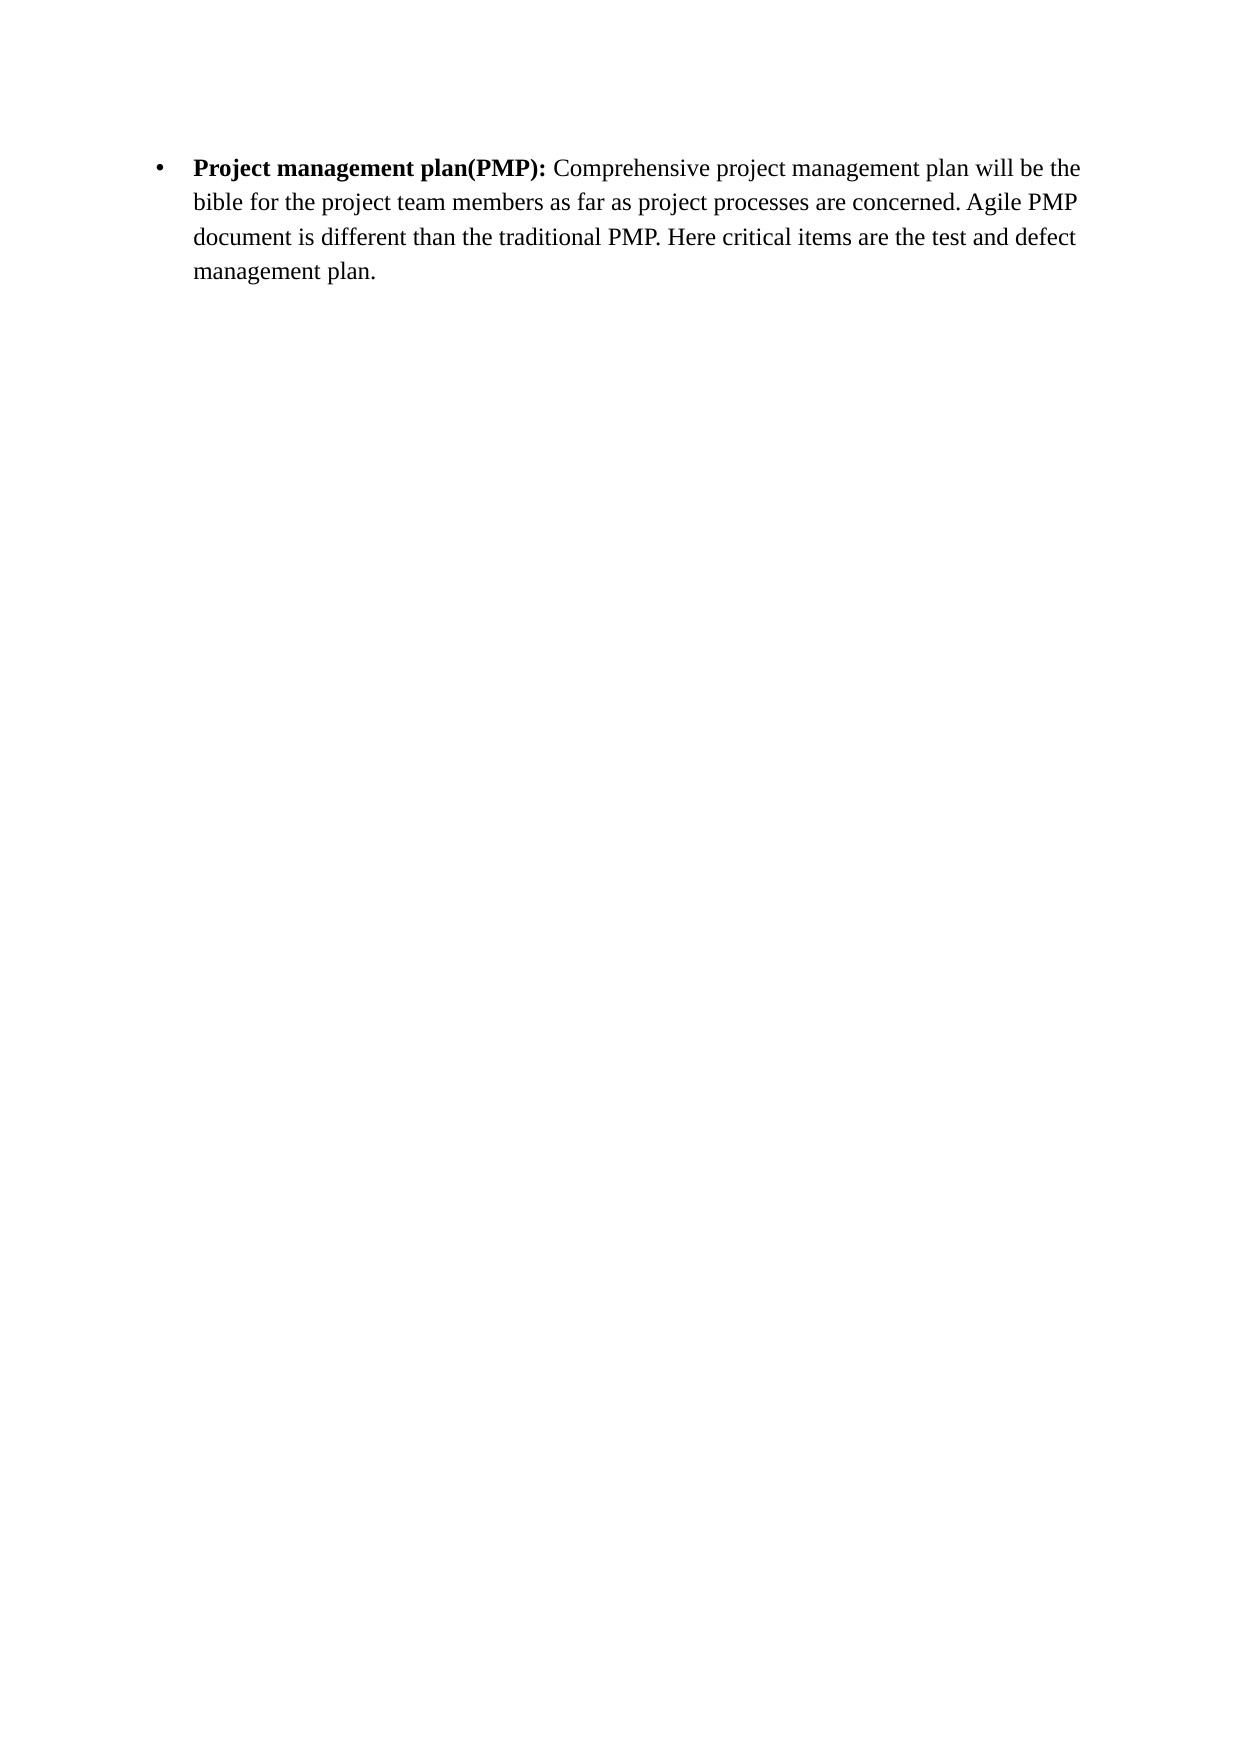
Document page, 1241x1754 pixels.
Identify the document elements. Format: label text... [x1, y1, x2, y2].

list Project management plan(PMP): Comprehensive project management plan will be the bible for the project team members as far as project processes are concerned. Agile PMP document is different than the traditional PMP. Here critical items are the test and defect management plan. [156, 153, 1122, 285]
